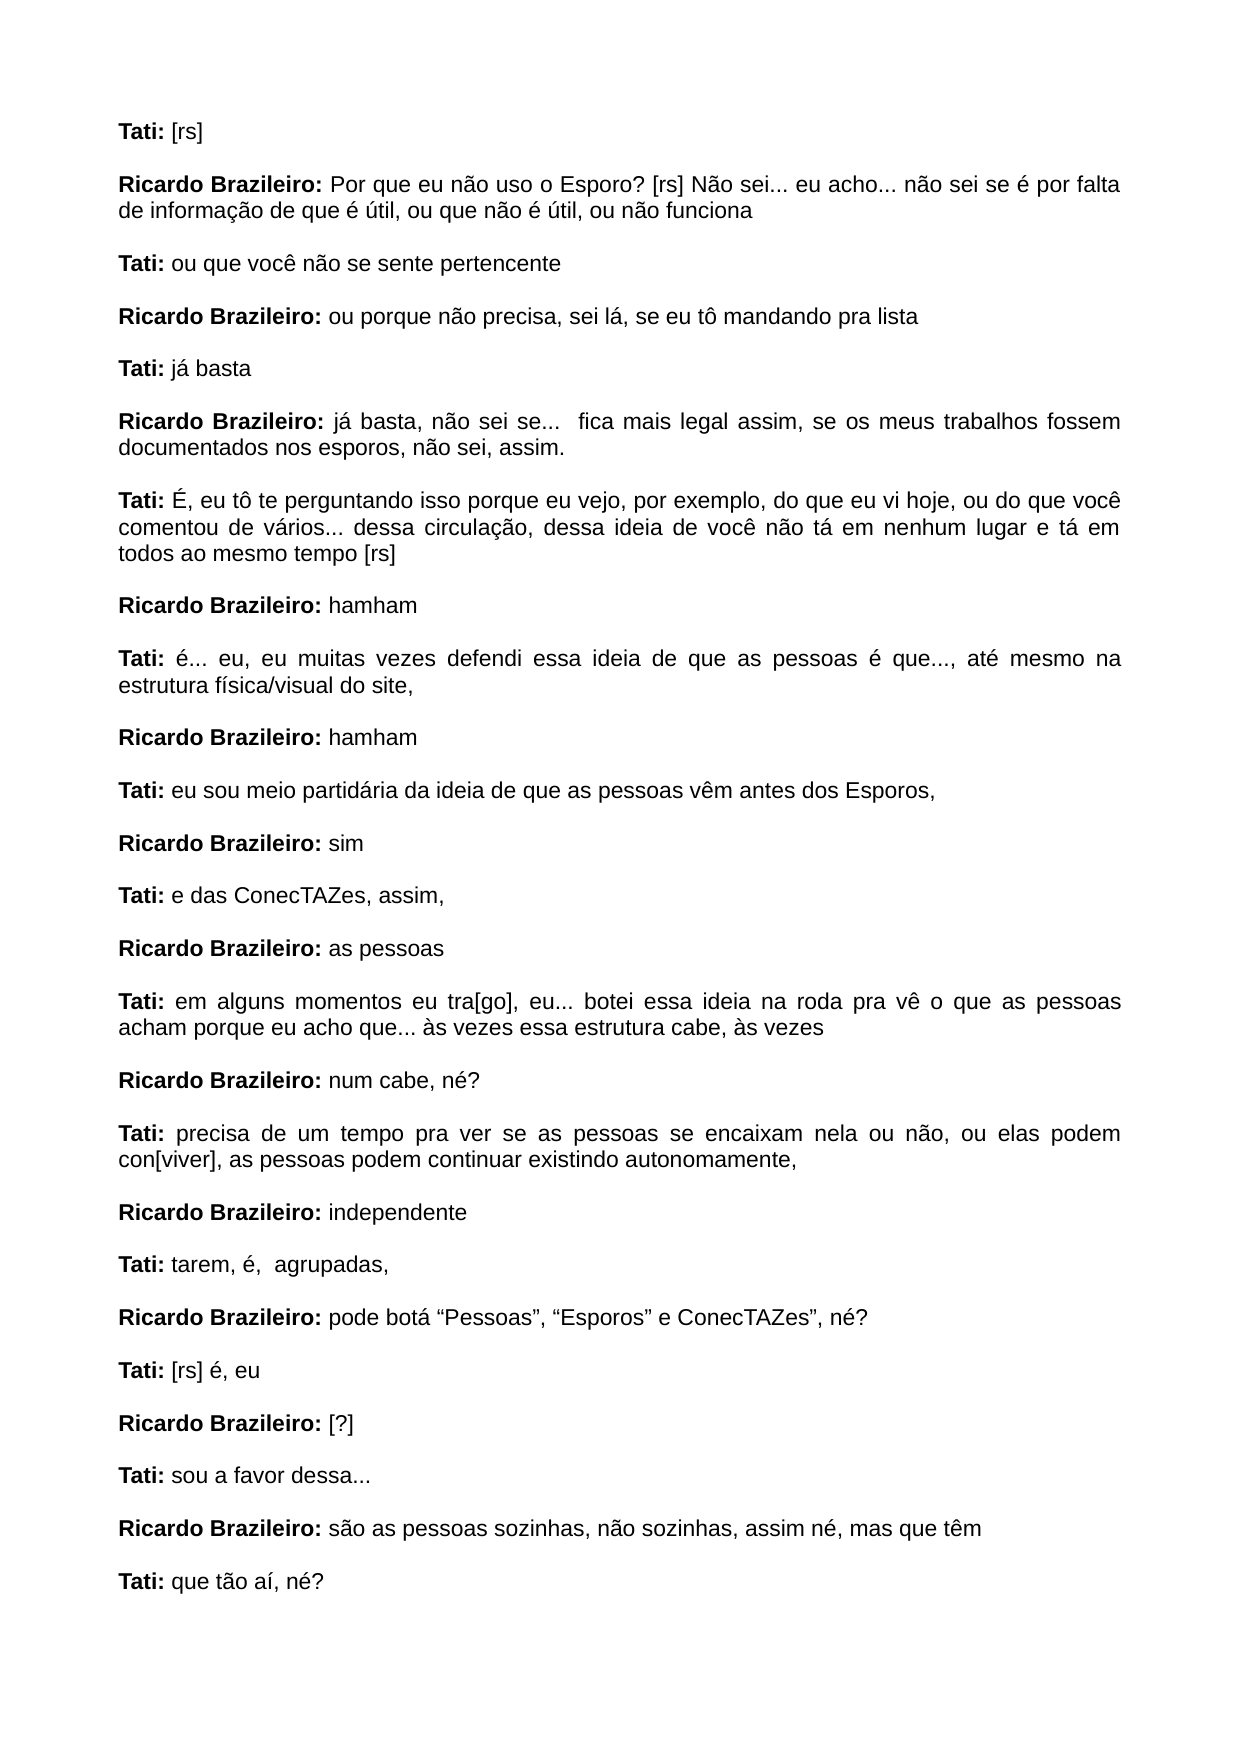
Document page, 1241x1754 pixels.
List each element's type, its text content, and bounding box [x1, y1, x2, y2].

text Tati: precisa de um tempo pra ver se as pessoas se encaixam nela ou não, ou elas podem con[viver], as pessoas podem continuar existindo autonomamente, [118, 1119, 1122, 1172]
text Tati: em alguns momentos eu tra[go], eu... botei essa ideia na roda pra vê o que as pessoas acham porque eu acho que... às vezes essa estrutura cabe, às vezes [118, 988, 1122, 1041]
text Ricardo Brazileiro: sim [118, 830, 1122, 856]
text Tati: [rs] [118, 118, 1122, 144]
text Tati: tarem, é, agrupadas, [118, 1251, 1122, 1278]
text Ricardo Brazileiro: [?] [118, 1409, 1122, 1436]
text Tati: eu sou meio partidária da ideia de que as pessoas vêm antes dos Esporos, [118, 777, 1122, 803]
text Tati: sou a favor dessa... [118, 1462, 1122, 1488]
text Tati: é... eu, eu muitas vezes defendi essa ideia de que as pessoas é que..., até mesmo na estrutura física/visual do site, [118, 645, 1122, 698]
text Ricardo Brazileiro: pode botá “Pessoas”, “Esporos” e ConecTAZes”, né? [118, 1304, 1122, 1330]
text Ricardo Brazileiro: Por que eu não uso o Esporo? [rs] Não sei... eu acho... não sei se é por falta de informação de que é útil, ou que não é útil, ou não funciona [118, 171, 1122, 223]
text Ricardo Brazileiro: hamham [118, 592, 1122, 619]
text Ricardo Brazileiro: num cabe, né? [118, 1067, 1122, 1093]
text Ricardo Brazileiro: independente [118, 1199, 1122, 1225]
text Ricardo Brazileiro: as pessoas [118, 935, 1122, 961]
text Tati: e das ConecTAZes, assim, [118, 882, 1122, 909]
text Tati: que tão aí, né? [118, 1568, 1122, 1594]
text Tati: [rs] é, eu [118, 1357, 1122, 1383]
text Ricardo Brazileiro: ou porque não precisa, sei lá, se eu tô mandando pra lista [118, 303, 1122, 329]
text Tati: já basta [118, 355, 1122, 382]
text Tati: É, eu tô te perguntando isso porque eu vejo, por exemplo, do que eu vi hoje, ou do que você comentou de vários... dessa circulação, dessa ideia de você não tá em nenhum lugar e tá em todos ao mesmo tempo [rs] [118, 487, 1122, 566]
text Ricardo Brazileiro: já basta, não sei se... fica mais legal assim, se os meus trabalhos fossem documentados nos esporos, não sei, assim. [118, 408, 1122, 461]
text Tati: ou que você não se sente pertencente [118, 250, 1122, 276]
text Ricardo Brazileiro: são as pessoas sozinhas, não sozinhas, assim né, mas que têm [118, 1515, 1122, 1541]
text Ricardo Brazileiro: hamham [118, 724, 1122, 751]
